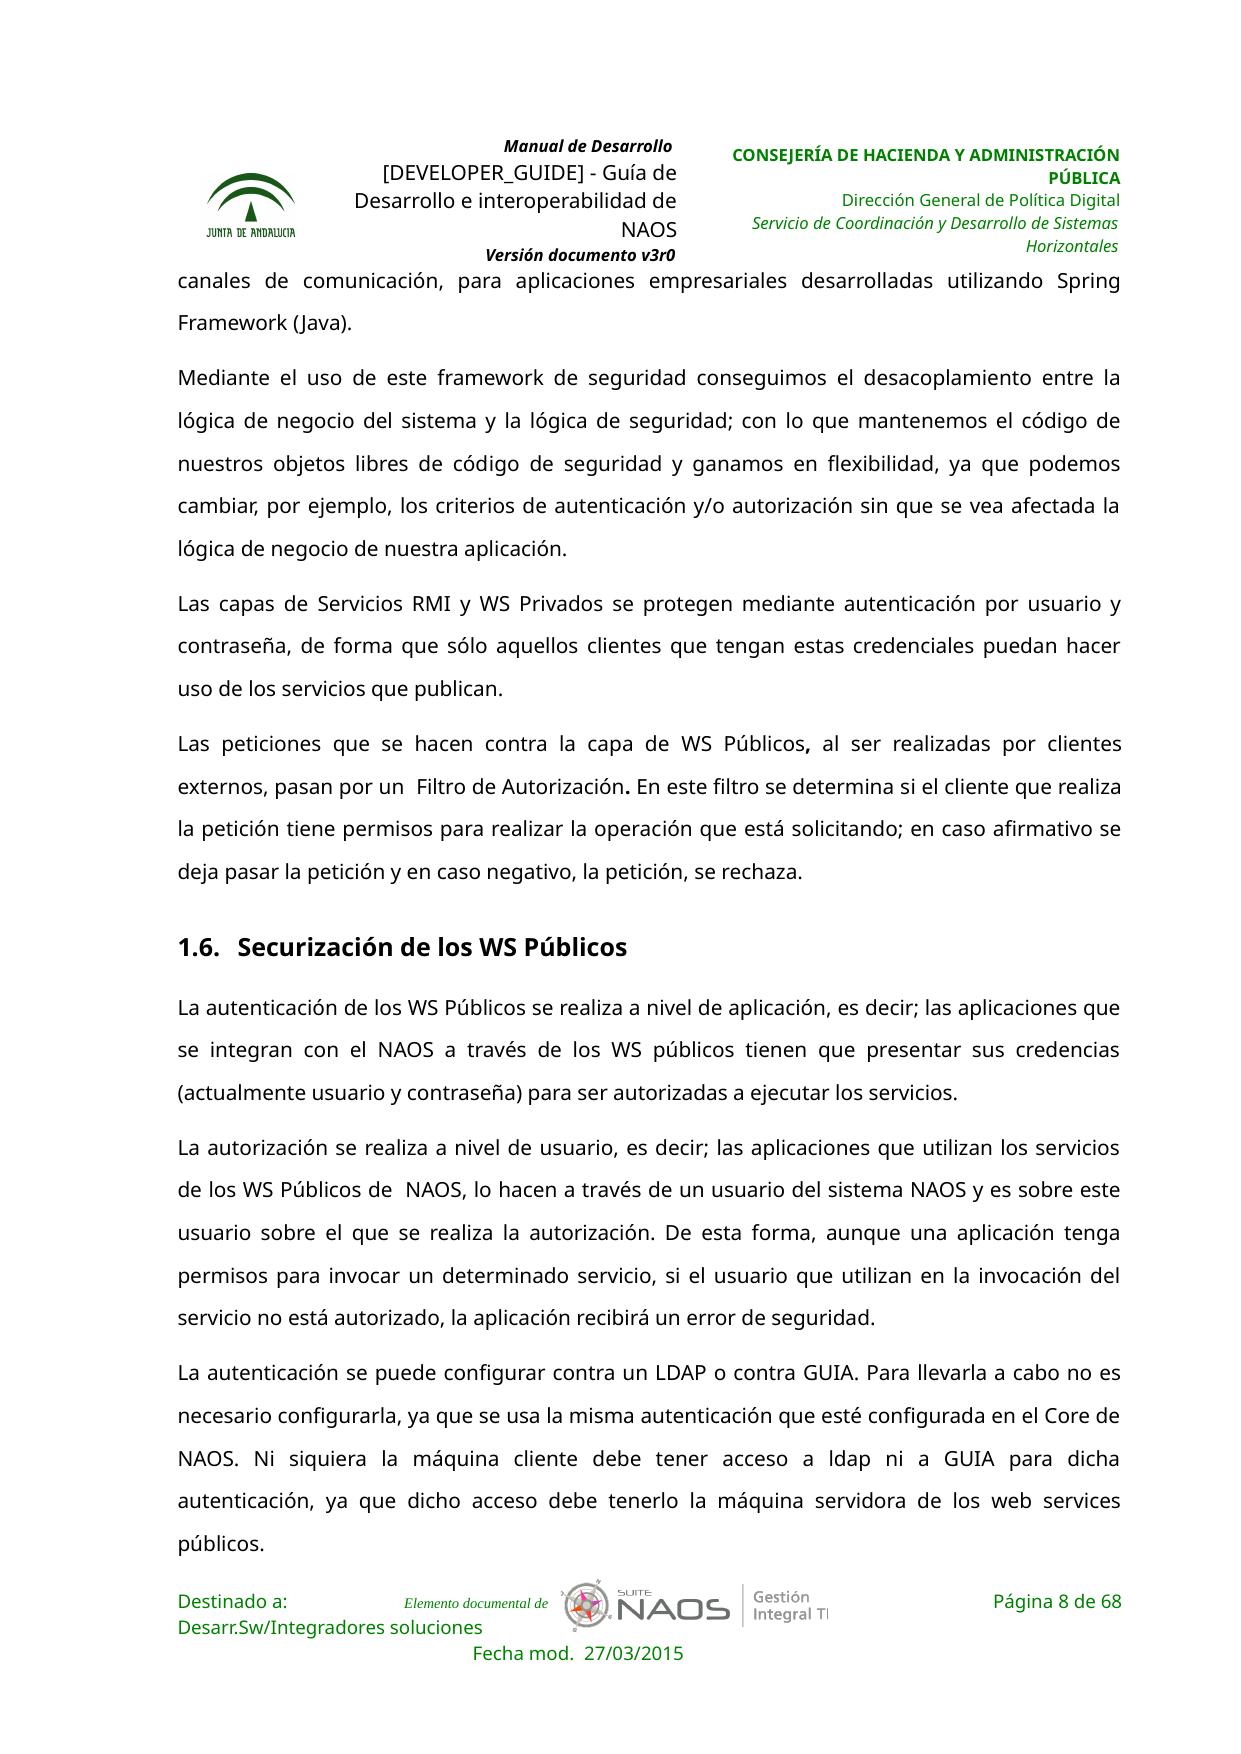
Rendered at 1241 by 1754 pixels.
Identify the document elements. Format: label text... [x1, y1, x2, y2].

picture [201, 173, 298, 241]
picture [560, 1579, 829, 1632]
text Mediante el uso de este framework de seguridad conseguimos el desacoplamiento entre la lógica de negocio del sistema y la lógica de seguridad; con lo que mantenemos el código de nuestros objetos libres de código de seguridad y ganamos en flexibilidad, ya que podemos cambiar, por ejemplo, los criterios de autenticación y/o autorización sin que se vea afectada la lógica de negocio de nuestra aplicación. [177, 363, 1122, 562]
text La autenticación de los WS Públicos se realiza a nivel de aplicación, es decir; las aplicaciones que se integran con el NAOS a través de los WS públicos tienen que presentar sus credencias (actualmente usuario y contraseña) para ser autorizadas a ejecutar los servicios. [177, 993, 1122, 1106]
text La autorización se realiza a nivel de usuario, es decir; las aplicaciones que utilizan los servicios de los WS Públicos de NAOS, lo hacen a través de un usuario del sistema NAOS y es sobre este usuario sobre el que se realiza la autorización. De esta forma, aunque una aplicación tenga permisos para invocar un determinado servicio, si el usuario que utilizan en la invocación del servicio no está autorizado, la aplicación recibirá un error de seguridad. [177, 1133, 1122, 1332]
text canales de comunicación, para aplicaciones empresariales desarrolladas utilizando Spring Framework (Java). [177, 266, 1122, 337]
text Las peticiones que se hacen contra la capa de WS Públicos, al ser realizadas por clientes externos, pasan por un Filtro de Autorización. En este filtro se determina si el cliente que realiza la petición tiene permisos para realizar la operación que está solicitando; en caso afirmativo se deja pasar la petición y en caso negativo, la petición, se rechaza. [177, 729, 1122, 886]
subtitle Securización de los WS Públicos [177, 930, 1122, 964]
text Las capas de Servicios RMI y WS Privados se protegen mediante autenticación por usuario y contraseña, de forma que sólo aquellos clientes que tengan estas credenciales puedan hacer uso de los servicios que publican. [177, 589, 1122, 703]
text La autenticación se puede configurar contra un LDAP o contra GUIA. Para llevarla a cabo no es necesario configurarla, ya que se usa la misma autenticación que esté configurada en el Core de NAOS. Ni siquiera la máquina cliente debe tener acceso a ldap ni a GUIA para dicha autenticación, ya que dicho acceso debe tenerlo la máquina servidora de los web services públicos. [177, 1358, 1122, 1557]
